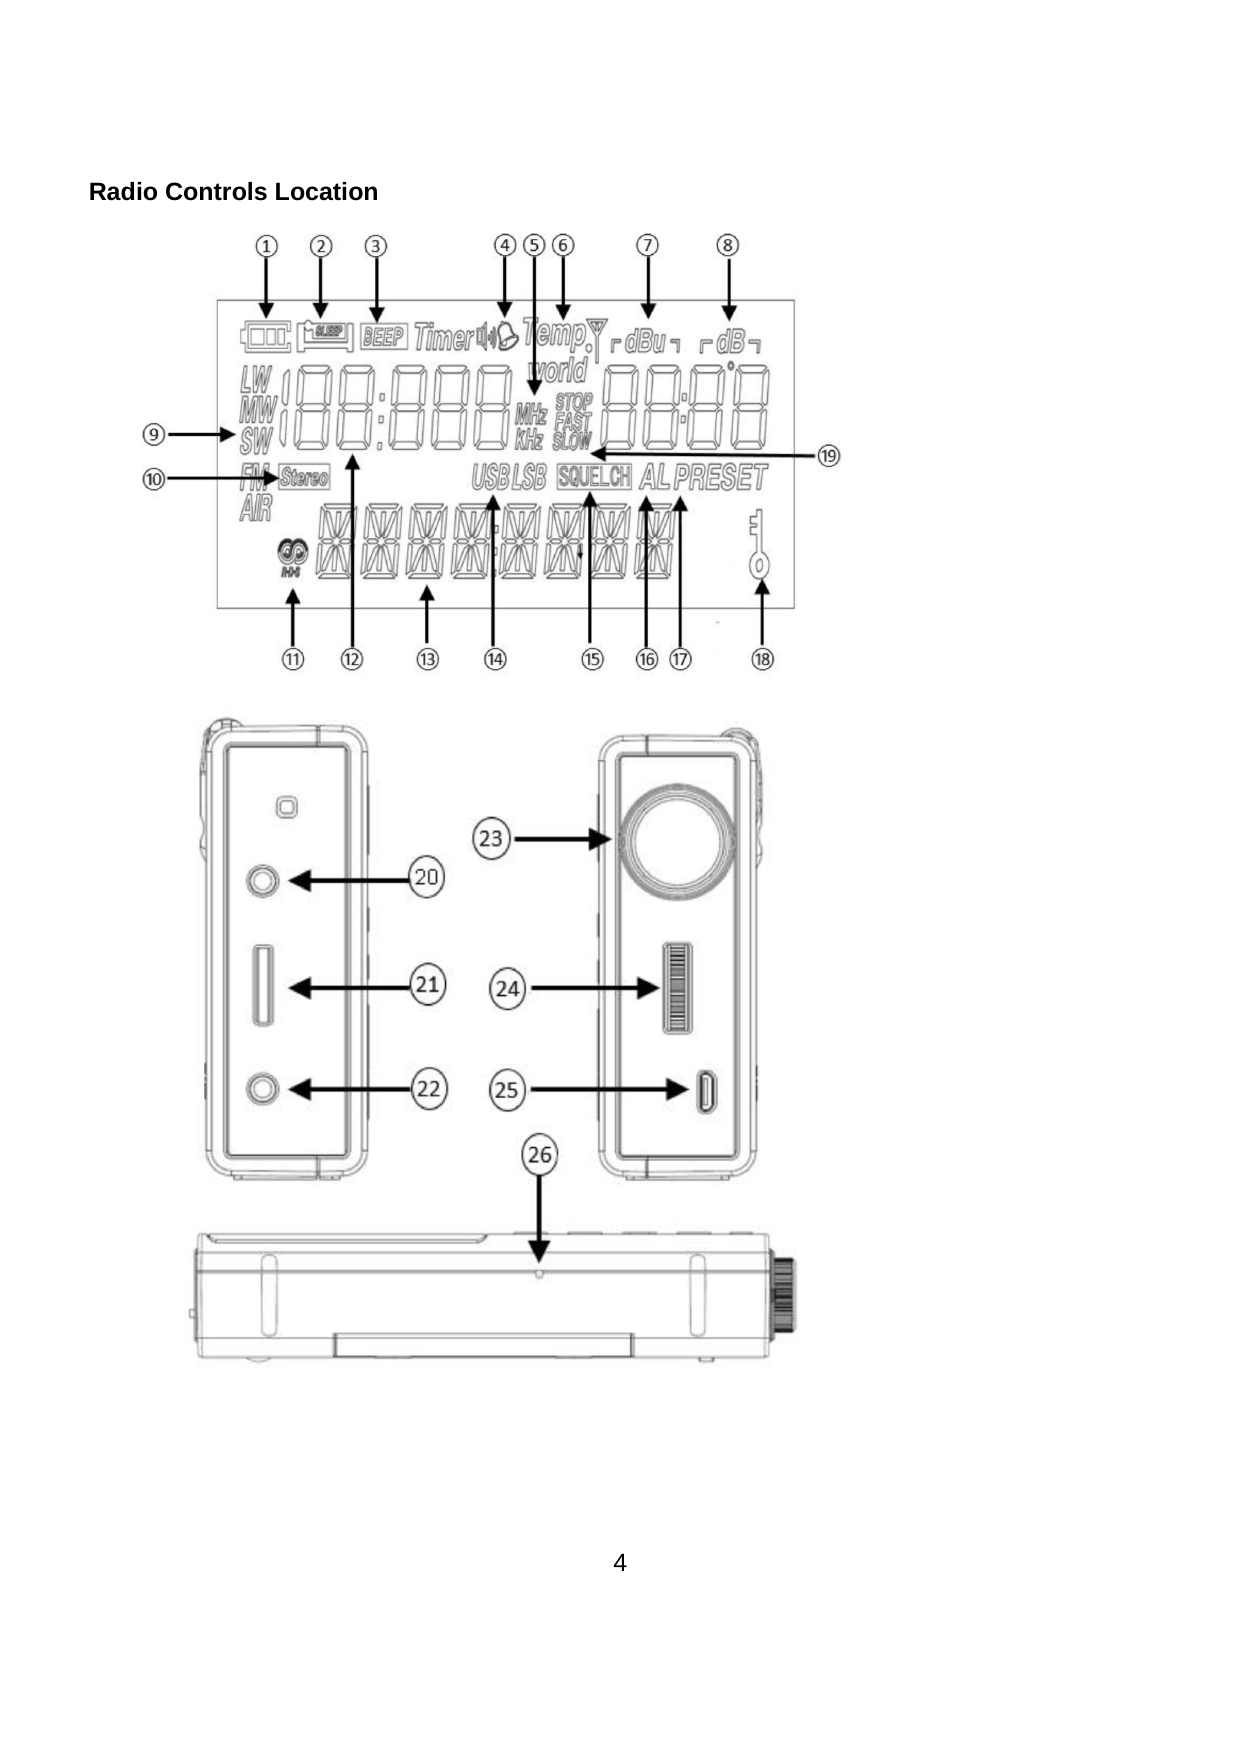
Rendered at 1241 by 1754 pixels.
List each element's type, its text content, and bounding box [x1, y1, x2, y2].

text Radio Controls Location [88, 177, 1152, 206]
picture [88, 206, 964, 1383]
